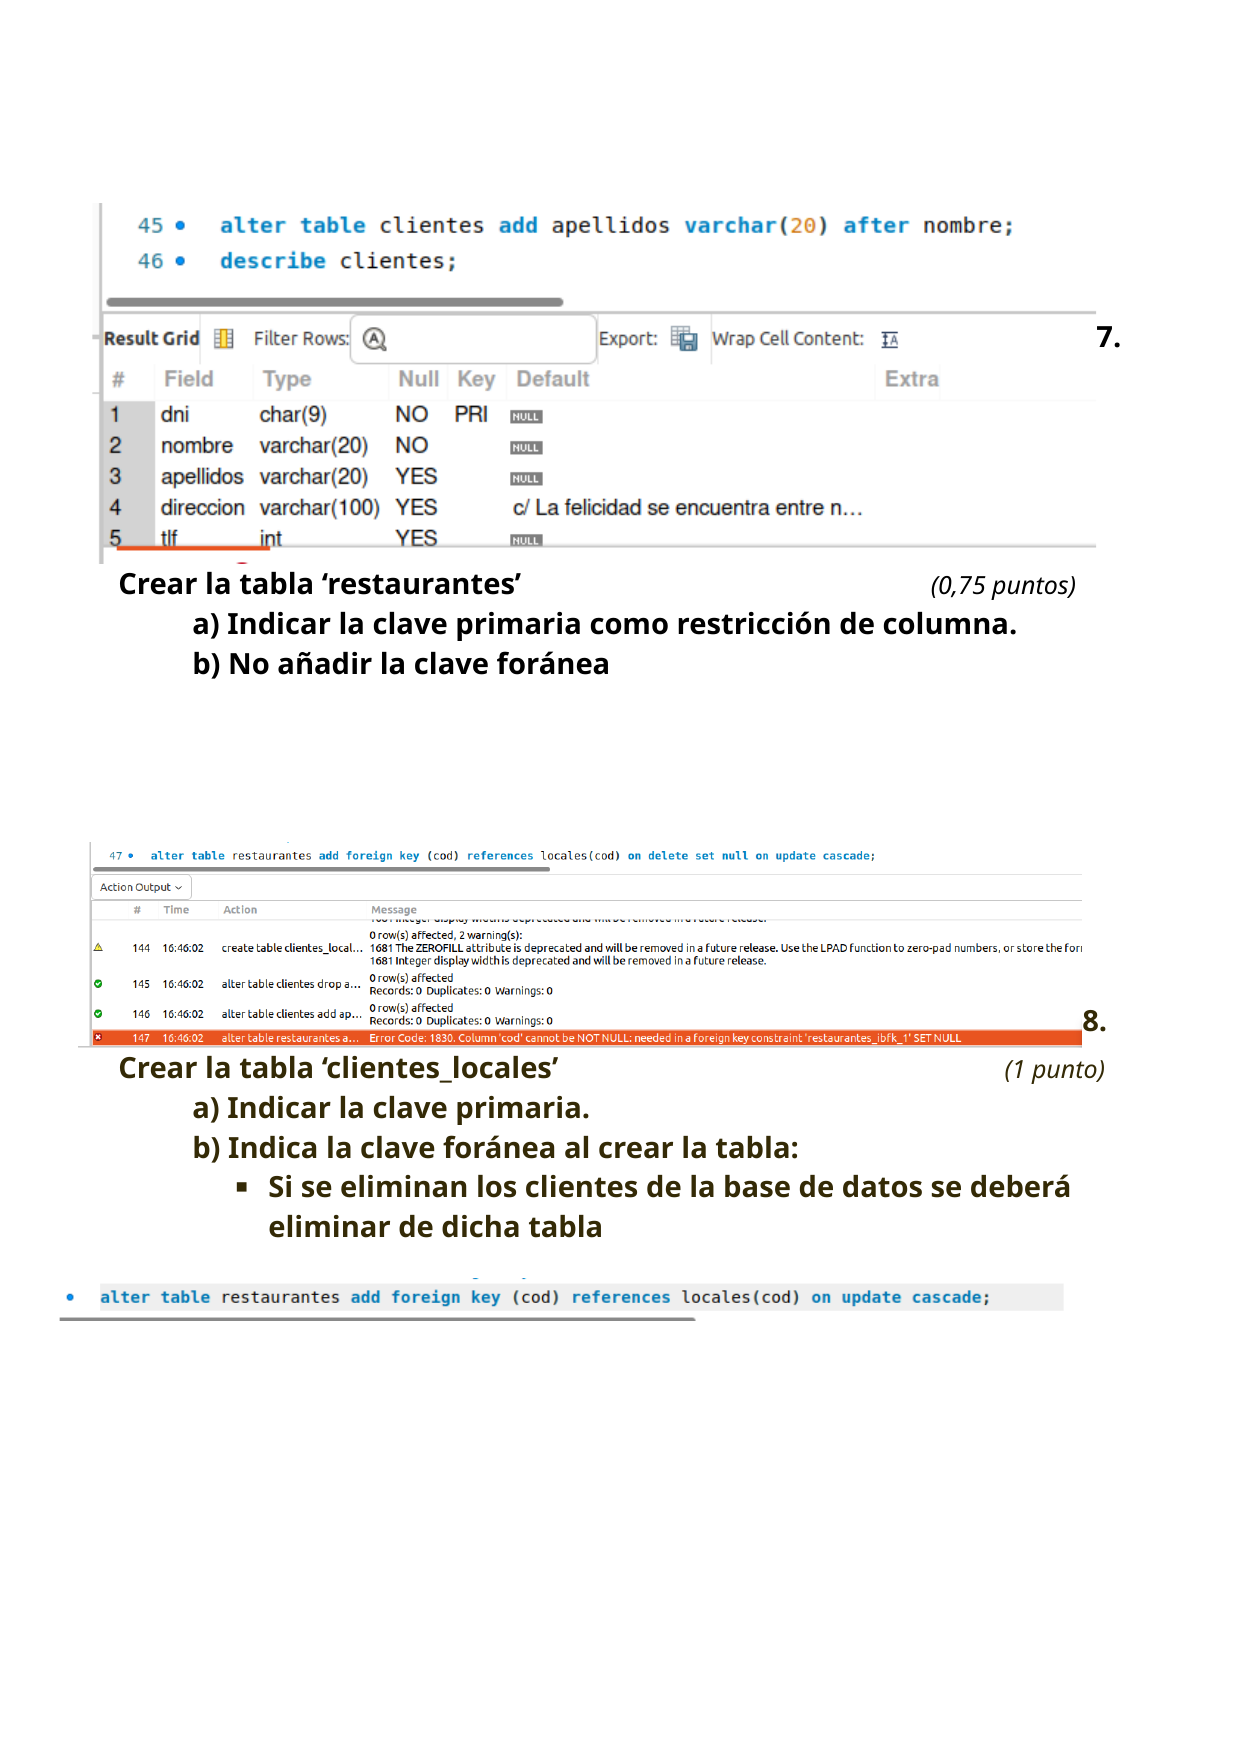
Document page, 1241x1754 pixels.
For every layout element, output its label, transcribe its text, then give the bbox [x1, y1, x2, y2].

picture [92, 203, 1097, 564]
text 8. Crear la tabla ‘clientes_locales’ (1 punto) [118, 1000, 1122, 1087]
text 7. Crear la tabla ‘restaurantes’ (0,75 puntos) [118, 317, 1122, 603]
text a) Indicar la clave primaria como restricción de columna. [118, 603, 1122, 643]
text b) Indica la clave foránea al crear la tabla: [118, 1127, 1122, 1167]
text a) Indicar la clave primaria. [118, 1087, 1122, 1127]
list Si se eliminan los clientes de la base de datos se deberá eliminar de dicha tabla [231, 1167, 1122, 1246]
picture [59, 1278, 1064, 1321]
picture [78, 842, 1082, 1048]
text b) No añadir la clave foránea [118, 643, 1122, 683]
